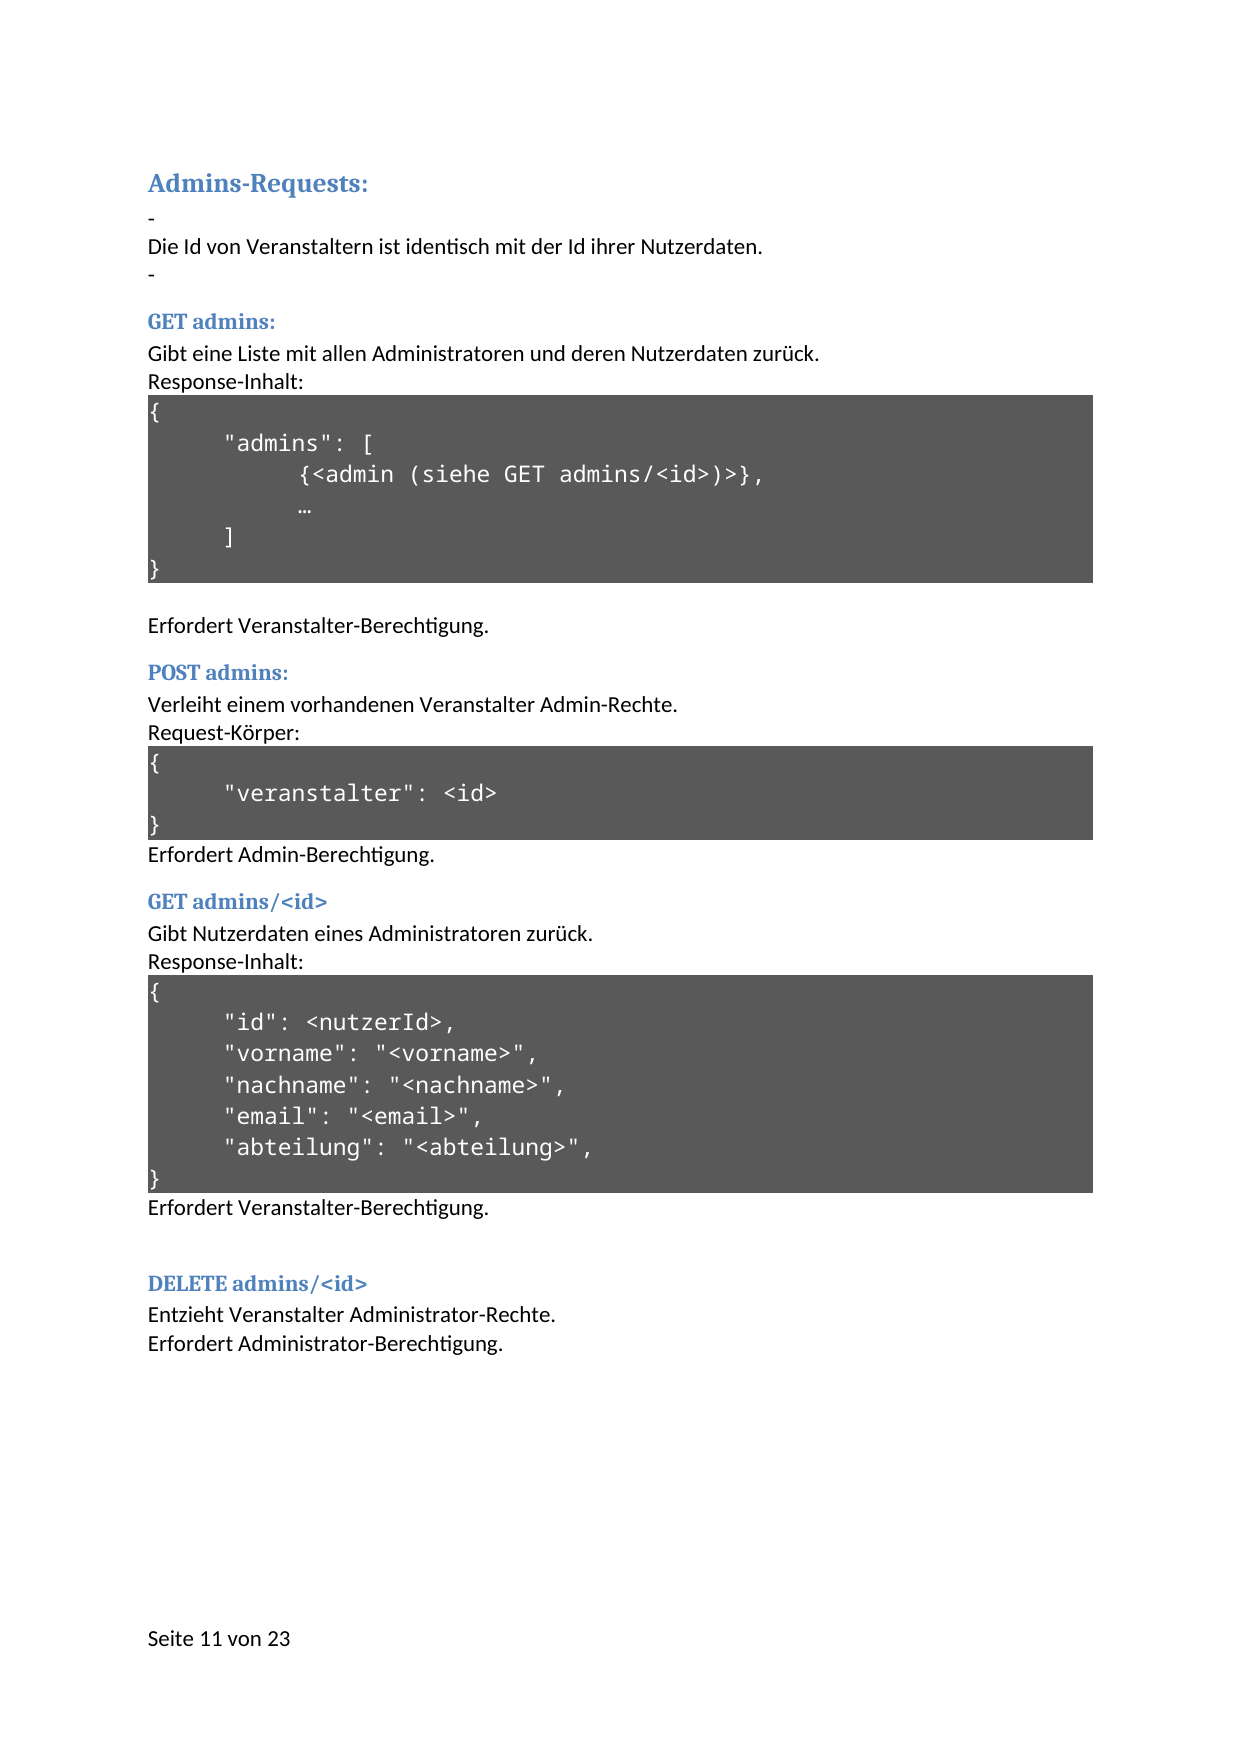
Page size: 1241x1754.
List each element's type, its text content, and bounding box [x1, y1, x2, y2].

text Response-Inhalt: [148, 947, 1093, 975]
text Erfordert Veranstalter-Berechtigung. [148, 611, 1093, 639]
text - [148, 260, 1093, 288]
text Response-Inhalt: [148, 367, 1093, 395]
text "vorname": "<vorname>", [148, 1037, 1093, 1068]
text Erfordert Administrator-Berechtigung. [148, 1329, 1093, 1357]
text "email": "<email>", [148, 1100, 1093, 1131]
text Erfordert Veranstalter-Berechtigung. [148, 1193, 1093, 1222]
text Entzieht Veranstalter Administrator-Rechte. [148, 1301, 1093, 1329]
text ] [148, 520, 1093, 552]
text { [148, 395, 1093, 427]
text "admins": [ [148, 427, 1093, 458]
subtitle POST admins: [148, 660, 1093, 686]
subtitle Admins-Requests: [148, 168, 1093, 199]
text … [148, 489, 1093, 520]
text { [148, 746, 1093, 777]
text "id": <nutzerId>, [148, 1006, 1093, 1037]
text Die Id von Veranstaltern ist identisch mit der Id ihrer Nutzerdaten. [148, 232, 1093, 260]
subtitle DELETE admins/<id> [148, 1270, 1093, 1297]
text "nachname": "<nachname>", [148, 1068, 1093, 1100]
text Gibt Nutzerdaten eines Administratoren zurück. [148, 919, 1093, 947]
text {<admin (siehe GET admins/<id>)>}, [148, 458, 1093, 489]
subtitle GET admins: [148, 309, 1093, 335]
text { [148, 975, 1093, 1006]
text Erfordert Admin-Berechtigung. [148, 840, 1093, 868]
text } [148, 552, 1093, 583]
text } [148, 808, 1093, 840]
text Gibt eine Liste mit allen Administratoren und deren Nutzerdaten zurück. [148, 339, 1093, 367]
text - [148, 204, 1093, 232]
text } [148, 1162, 1093, 1193]
text "veranstalter": <id> [148, 777, 1093, 808]
subtitle GET admins/<id> [148, 888, 1093, 915]
text Verleiht einem vorhandenen Veranstalter Admin-Rechte. [148, 690, 1093, 718]
text Request-Körper: [148, 718, 1093, 746]
text "abteilung": "<abteilung>", [148, 1131, 1093, 1162]
